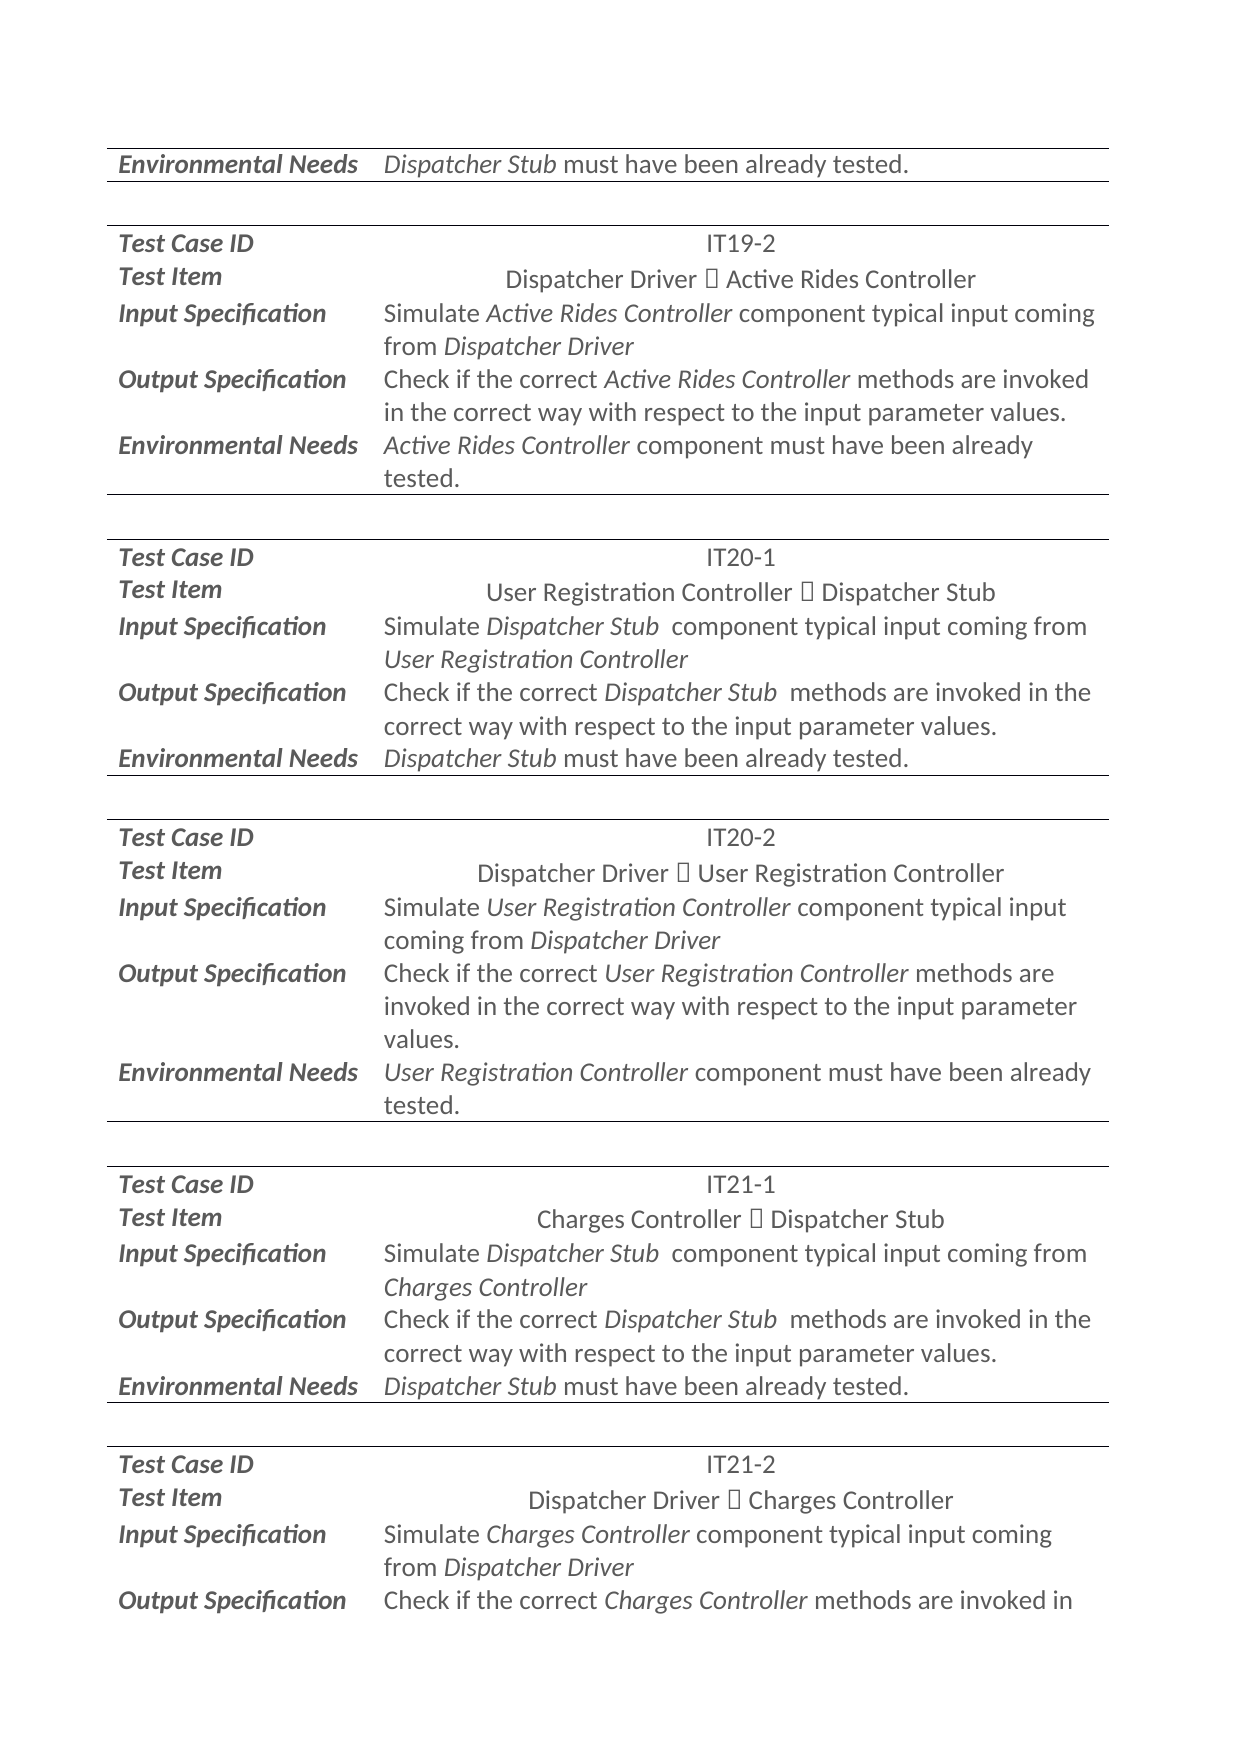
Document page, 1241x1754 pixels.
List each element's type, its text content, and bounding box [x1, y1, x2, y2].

table_cell Dispatcher Driver  Active Rides Controller [373, 259, 1109, 296]
table_cell Input Specification [107, 296, 372, 362]
table_cell Test Item [107, 259, 372, 296]
table_cell Input Specification [107, 610, 372, 676]
table_header Test Case ID [107, 820, 372, 853]
table_cell Charges Controller  Dispatcher Stub [373, 1200, 1109, 1237]
table_header IT20-2 [373, 820, 1109, 853]
table_header Test Case ID [107, 1447, 372, 1480]
table_cell Active Rides Controller component must have been already tested. [373, 428, 1109, 494]
table_cell Simulate Charges Controller component typical input coming from Dispatcher Driver [373, 1517, 1109, 1583]
table_cell Dispatcher Stub must have been already tested. [373, 742, 1109, 775]
table_cell Dispatcher Driver  User Registration Controller [373, 853, 1109, 890]
table_cell User Registration Controller  Dispatcher Stub [373, 573, 1109, 609]
table_cell Check if the correct Charges Controller methods are invoked in [373, 1583, 1109, 1616]
table_header Test Case ID [107, 226, 372, 259]
table_cell Environmental Needs [107, 428, 372, 494]
table_cell Check if the correct Dispatcher Stub methods are invoked in the correct way with respect to the input parameter values. [373, 1303, 1109, 1369]
table_cell Environmental Needs [107, 742, 372, 775]
table_cell Environmental Needs [107, 149, 372, 181]
table_cell Output Specification [107, 1583, 372, 1616]
table_header IT20-1 [373, 540, 1109, 573]
table_cell Environmental Needs [107, 1055, 372, 1121]
table_cell Environmental Needs [107, 1369, 372, 1402]
table_cell Simulate User Registration Controller component typical input coming from Dispatcher Driver [373, 890, 1109, 956]
table_cell Dispatcher Stub must have been already tested. [373, 149, 1109, 181]
table_cell Test Item [107, 1480, 372, 1517]
table_cell Input Specification [107, 890, 372, 956]
table_cell Output Specification [107, 676, 372, 742]
table_cell Test Item [107, 573, 372, 609]
table_cell Simulate Dispatcher Stub component typical input coming from Charges Controller [373, 1237, 1109, 1303]
table_cell Input Specification [107, 1517, 372, 1583]
table_cell Output Specification [107, 362, 372, 428]
table_cell Input Specification [107, 1237, 372, 1303]
table_cell Check if the correct Dispatcher Stub methods are invoked in the correct way with respect to the input parameter values. [373, 676, 1109, 742]
table_cell Dispatcher Driver  Charges Controller [373, 1480, 1109, 1517]
table_cell Simulate Dispatcher Stub component typical input coming from User Registration Controller [373, 610, 1109, 676]
table_header Test Case ID [107, 540, 372, 573]
table_header IT21-1 [373, 1167, 1109, 1200]
table_cell Test Item [107, 1200, 372, 1237]
table_cell Dispatcher Stub must have been already tested. [373, 1369, 1109, 1402]
table_cell Output Specification [107, 956, 372, 1055]
table_cell Test Item [107, 853, 372, 890]
table_cell Check if the correct User Registration Controller methods are invoked in the correct way with respect to the input parameter values. [373, 956, 1109, 1055]
table_cell Check if the correct Active Rides Controller methods are invoked in the correct way with respect to the input parameter values. [373, 362, 1109, 428]
table_header Test Case ID [107, 1167, 372, 1200]
table_cell Output Specification [107, 1303, 372, 1369]
table_cell Simulate Active Rides Controller component typical input coming from Dispatcher Driver [373, 296, 1109, 362]
table_cell User Registration Controller component must have been already tested. [373, 1055, 1109, 1121]
table_header IT21-2 [373, 1447, 1109, 1480]
table_header IT19-2 [373, 226, 1109, 259]
